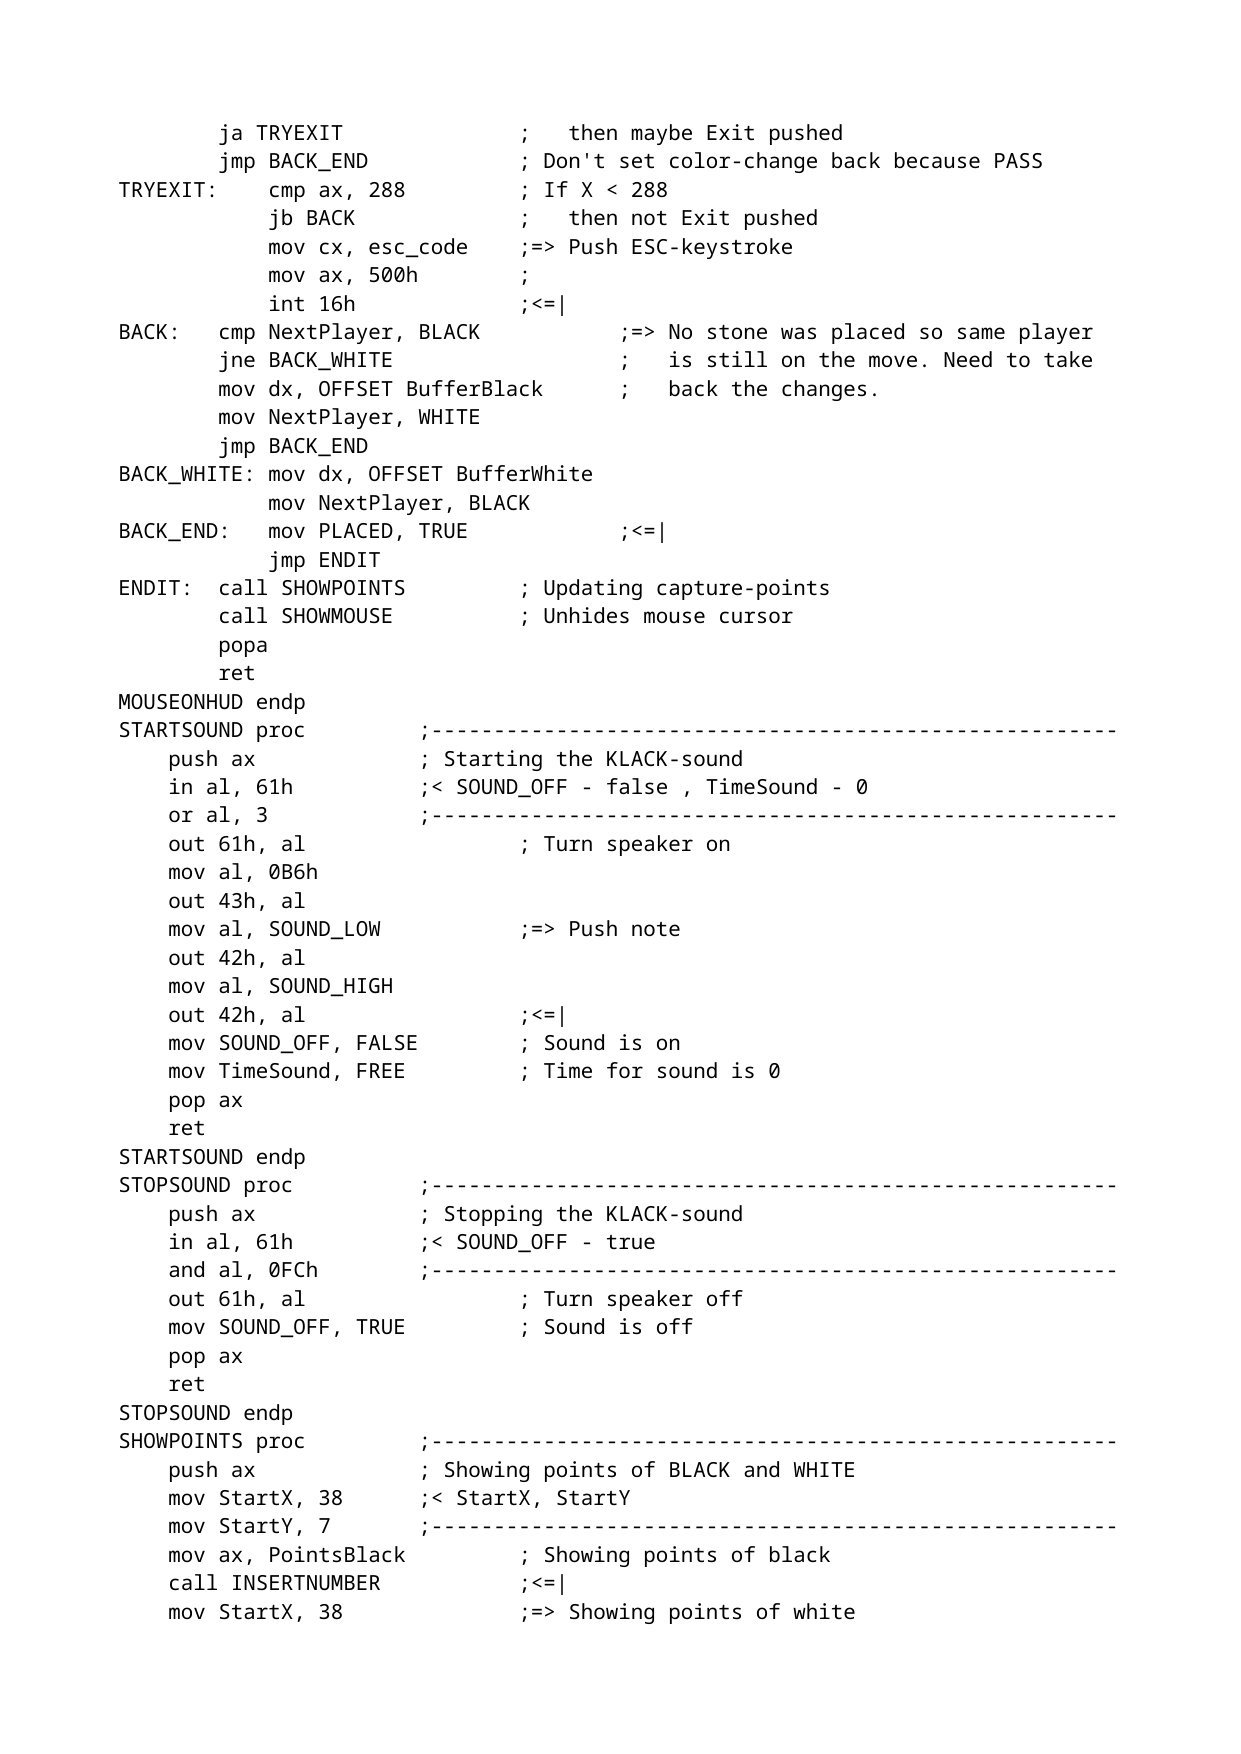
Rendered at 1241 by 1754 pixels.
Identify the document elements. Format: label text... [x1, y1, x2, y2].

text SHOWPOINTS proc ;------------------------------------------------------- [118, 1426, 1122, 1455]
text STOPSOUND endp [118, 1398, 1122, 1426]
text jne BACK_WHITE ; is still on the move. Need to take [118, 346, 1122, 374]
text mov al, 0B6h [118, 857, 1122, 886]
text pop ax [118, 1085, 1122, 1113]
text and al, 0FCh ;------------------------------------------------------- [118, 1256, 1122, 1284]
text out 61h, al ; Turn speaker off [118, 1284, 1122, 1312]
text push ax ; Showing points of BLACK and WHITE [118, 1455, 1122, 1483]
text mov al, SOUND_HIGH [118, 971, 1122, 1000]
text ENDIT: call SHOWPOINTS ; Updating capture-points [118, 573, 1122, 602]
text push ax ; Starting the KLACK-sound [118, 744, 1122, 772]
text mov al, SOUND_LOW ;=> Push note [118, 914, 1122, 943]
text MOUSEONHUD endp [118, 687, 1122, 715]
text mov NextPlayer, WHITE [118, 402, 1122, 431]
text push ax ; Stopping the KLACK-sound [118, 1199, 1122, 1227]
text mov StartX, 38 ;=> Showing points of white [118, 1597, 1122, 1625]
text ja TRYEXIT ; then maybe Exit pushed [118, 118, 1122, 147]
text pop ax [118, 1341, 1122, 1369]
text mov SOUND_OFF, TRUE ; Sound is off [118, 1312, 1122, 1341]
text STARTSOUND proc ;------------------------------------------------------- [118, 715, 1122, 744]
text ret [118, 1369, 1122, 1398]
text mov cx, esc_code ;=> Push ESC-keystroke [118, 232, 1122, 260]
text jmp BACK_END ; Don't set color-change back because PASS [118, 147, 1122, 175]
text jmp BACK_END [118, 431, 1122, 459]
text mov SOUND_OFF, FALSE ; Sound is on [118, 1028, 1122, 1057]
text BACK: cmp NextPlayer, BLACK ;=> No stone was placed so same player [118, 317, 1122, 346]
text mov ax, 500h ; [118, 260, 1122, 289]
text jmp ENDIT [118, 545, 1122, 573]
text popa [118, 630, 1122, 658]
text call SHOWMOUSE ; Unhides mouse cursor [118, 602, 1122, 630]
text int 16h ;<=| [118, 289, 1122, 317]
text mov ax, PointsBlack ; Showing points of black [118, 1540, 1122, 1568]
text out 61h, al ; Turn speaker on [118, 829, 1122, 857]
text STARTSOUND endp [118, 1142, 1122, 1170]
text in al, 61h ;< SOUND_OFF - true [118, 1227, 1122, 1256]
text jb BACK ; then not Exit pushed [118, 203, 1122, 232]
text out 42h, al [118, 943, 1122, 971]
text mov NextPlayer, BLACK [118, 488, 1122, 516]
text out 43h, al [118, 886, 1122, 914]
text mov dx, OFFSET BufferBlack ; back the changes. [118, 374, 1122, 402]
text or al, 3 ;------------------------------------------------------- [118, 801, 1122, 829]
text BACK_WHITE: mov dx, OFFSET BufferWhite [118, 459, 1122, 488]
text mov TimeSound, FREE ; Time for sound is 0 [118, 1057, 1122, 1085]
text ret [118, 1113, 1122, 1142]
text out 42h, al ;<=| [118, 1000, 1122, 1028]
text TRYEXIT: cmp ax, 288 ; If X < 288 [118, 175, 1122, 203]
text BACK_END: mov PLACED, TRUE ;<=| [118, 516, 1122, 545]
text in al, 61h ;< SOUND_OFF - false , TimeSound - 0 [118, 772, 1122, 801]
text STOPSOUND proc ;------------------------------------------------------- [118, 1170, 1122, 1199]
text mov StartX, 38 ;< StartX, StartY [118, 1483, 1122, 1512]
text mov StartY, 7 ;------------------------------------------------------- [118, 1512, 1122, 1540]
text ret [118, 658, 1122, 687]
text call INSERTNUMBER ;<=| [118, 1568, 1122, 1597]
